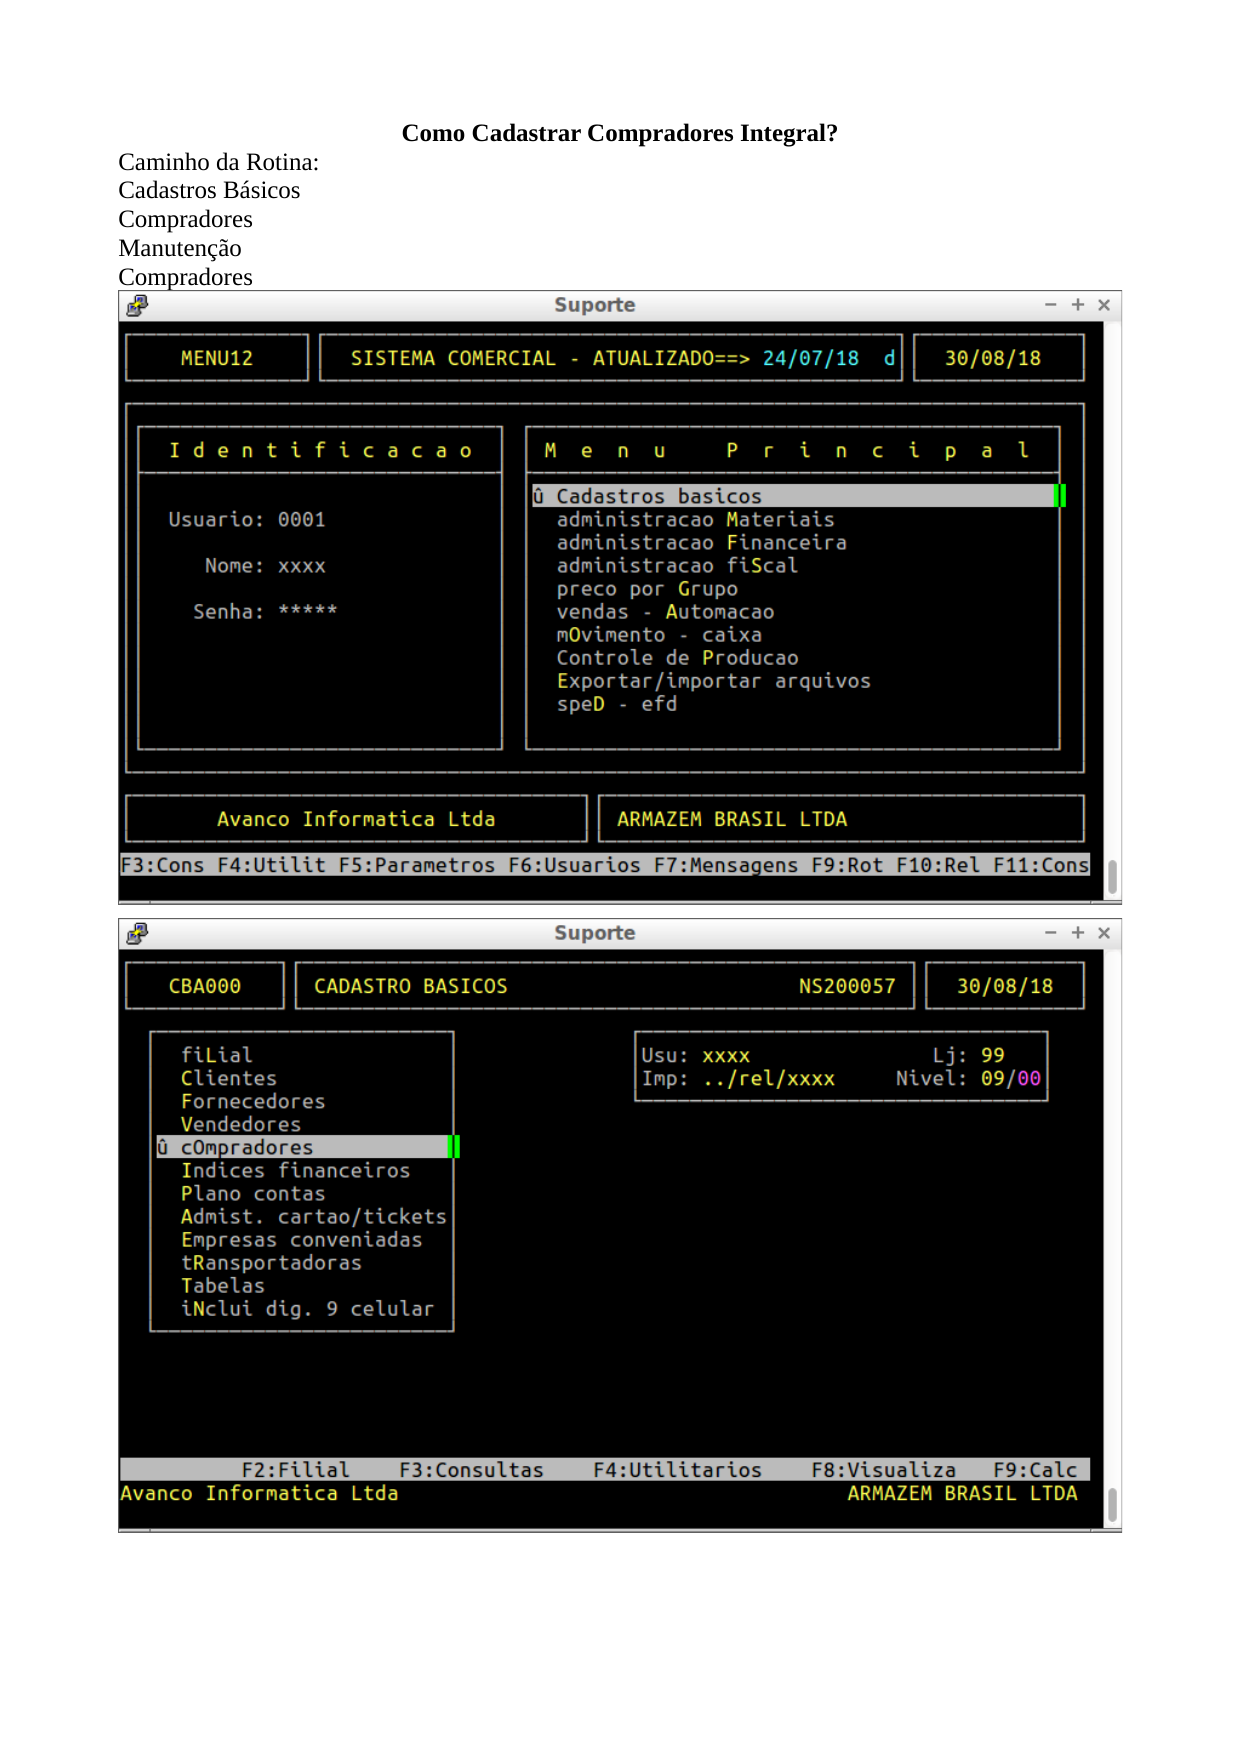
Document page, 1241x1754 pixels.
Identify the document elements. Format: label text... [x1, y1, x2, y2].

picture [118, 918, 1123, 1533]
text Caminho da Rotina: [118, 147, 1122, 176]
text Compradores [118, 262, 1122, 290]
text Compradores [118, 204, 1122, 233]
text Manutenção [118, 233, 1122, 262]
text Cadastros Básicos [118, 176, 1122, 204]
text Como Cadastrar Compradores Integral? [118, 118, 1122, 147]
picture [118, 290, 1123, 905]
